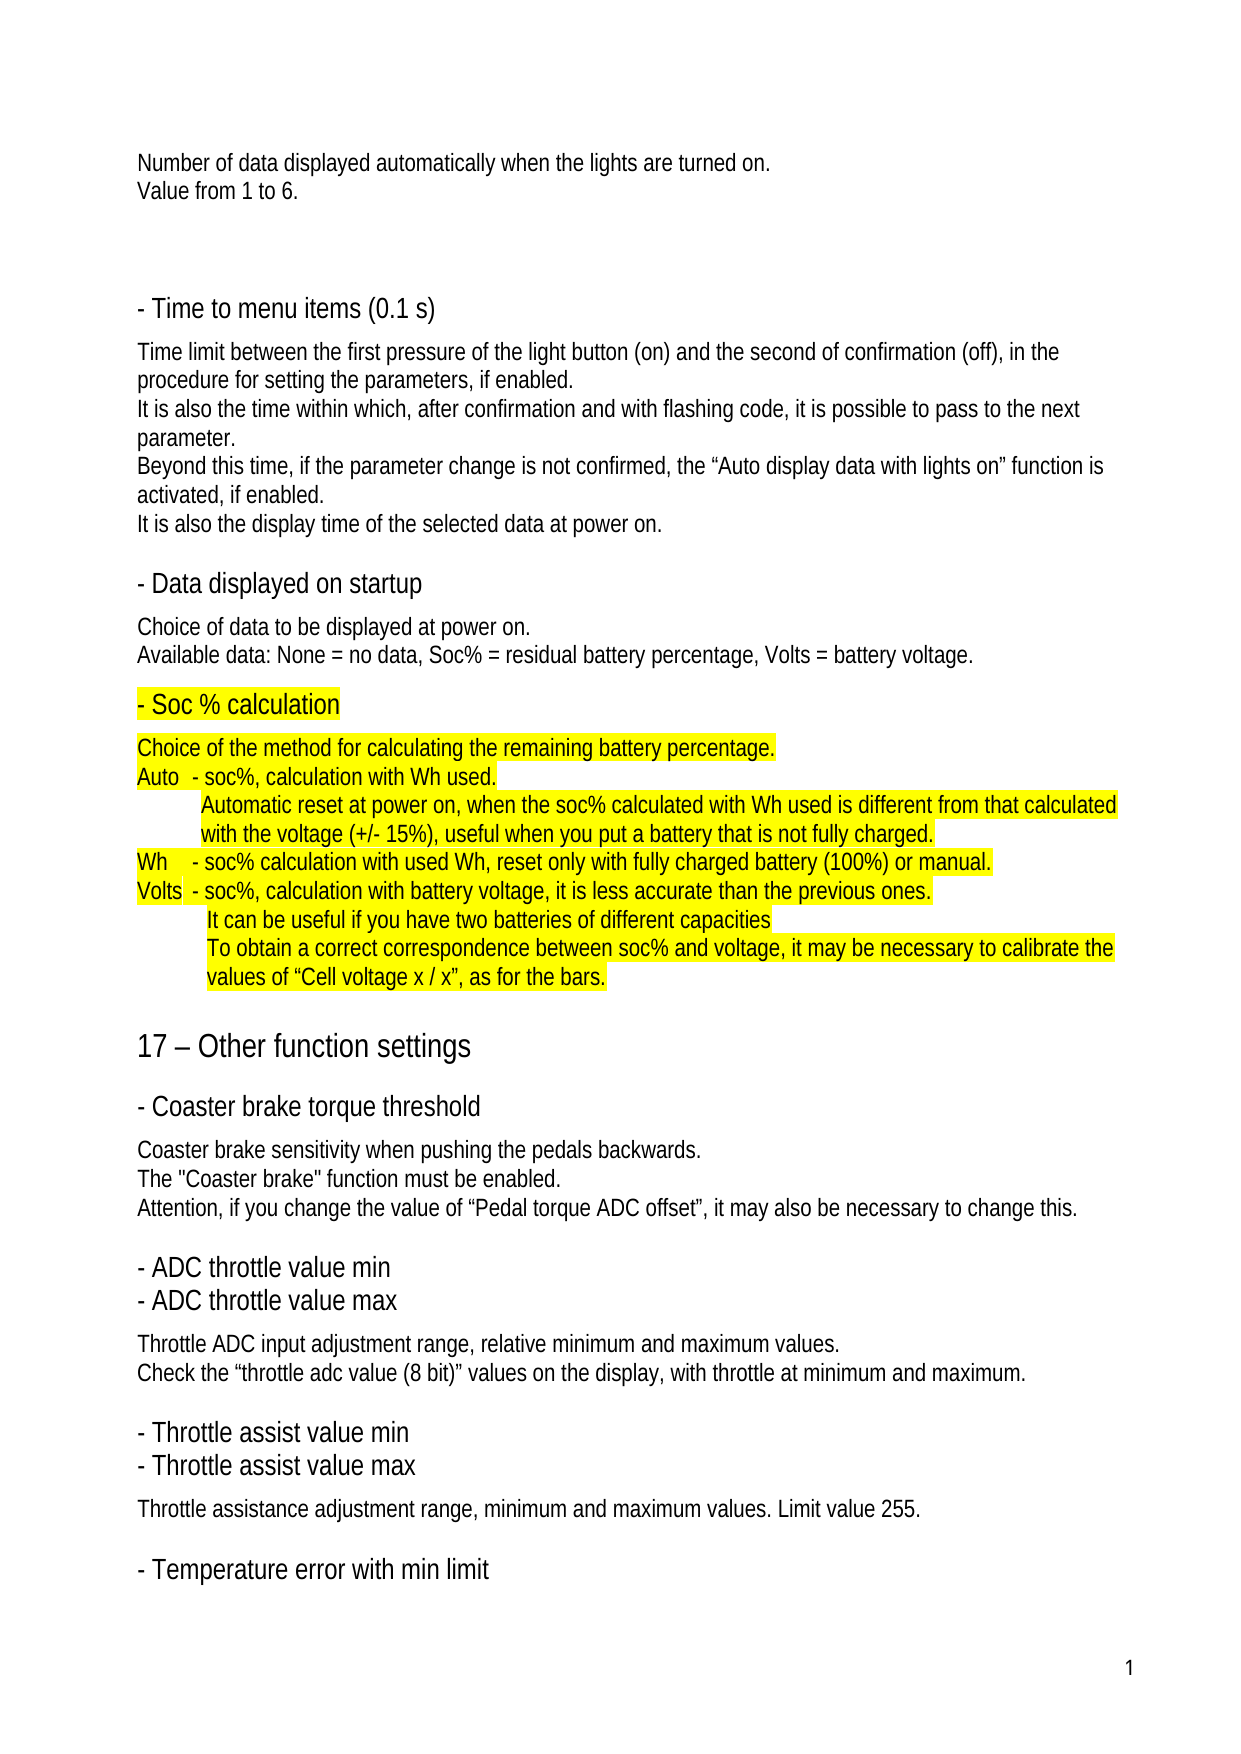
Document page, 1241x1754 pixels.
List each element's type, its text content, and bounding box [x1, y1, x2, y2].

text - Throttle assist value min [137, 1415, 1122, 1448]
text Volts - soc%, calculation with battery voltage, it is less accurate than the previous ones. [137, 876, 1122, 905]
text - Time to menu items (0.1 s) [137, 291, 1122, 324]
text Time limit between the first pressure of the light button (on) and the second of confirmation (off), in the procedure for setting the parameters, if enabled. [137, 337, 1122, 394]
text Choice of the method for calculating the remaining battery percentage. [137, 733, 1122, 761]
text It can be useful if you have two batteries of different capacities [207, 905, 1122, 933]
text Attention, if you change the value of “Pedal torque ADC offset”, it may also be necessary to change this. [137, 1192, 1122, 1221]
text Available data: None = no data, Soc% = residual battery percentage, Volts = battery voltage. [137, 641, 1122, 669]
text Wh - soc% calculation with used Wh, reset only with fully charged battery (100%) or manual. [137, 847, 1122, 876]
text It is also the time within which, after confirmation and with flashing code, it is possible to pass to the next parameter. [137, 394, 1122, 451]
text Value from 1 to 6. [137, 176, 1122, 205]
text The "Coaster brake" function must be enabled. [137, 1164, 1122, 1192]
text - ADC throttle value min [137, 1250, 1122, 1283]
text - Soc % calculation [137, 687, 1122, 720]
text Choice of data to be displayed at power on. [137, 612, 1122, 641]
text To obtain a correct correspondence between soc% and voltage, it may be necessary to calibrate the values of “Cell voltage x / x”, as for the bars. [207, 933, 1122, 991]
text Check the “throttle adc value (8 bit)” values on the display, with throttle at minimum and maximum. [137, 1358, 1122, 1386]
text Number of data displayed automatically when the lights are turned on. [137, 148, 1122, 176]
text - Data displayed on startup [137, 566, 1122, 599]
text - ADC throttle value max [137, 1283, 1122, 1317]
text Throttle ADC input adjustment range, relative minimum and maximum values. [137, 1329, 1122, 1358]
text - Coaster brake torque threshold [137, 1089, 1122, 1123]
text - Temperature error with min limit [137, 1552, 1122, 1585]
text Throttle assistance adjustment range, minimum and maximum values. Limit value 255. [137, 1494, 1122, 1523]
text Beyond this time, if the parameter change is not confirmed, the “Auto display data with lights on” function is activated, if enabled. [137, 451, 1122, 509]
text Automatic reset at power on, when the soc% calculated with Wh used is different from that calculated with the voltage (+/- 15%), useful when you put a battery that is not fully charged. [201, 790, 1122, 847]
text Auto - soc%, calculation with Wh used. [137, 761, 1122, 790]
text - Throttle assist value max [137, 1448, 1122, 1482]
text Coaster brake sensitivity when pushing the pedals backwards. [137, 1135, 1122, 1164]
text 17 – Other function settings [137, 1026, 1122, 1064]
text It is also the display time of the selected data at power on. [137, 509, 1122, 537]
